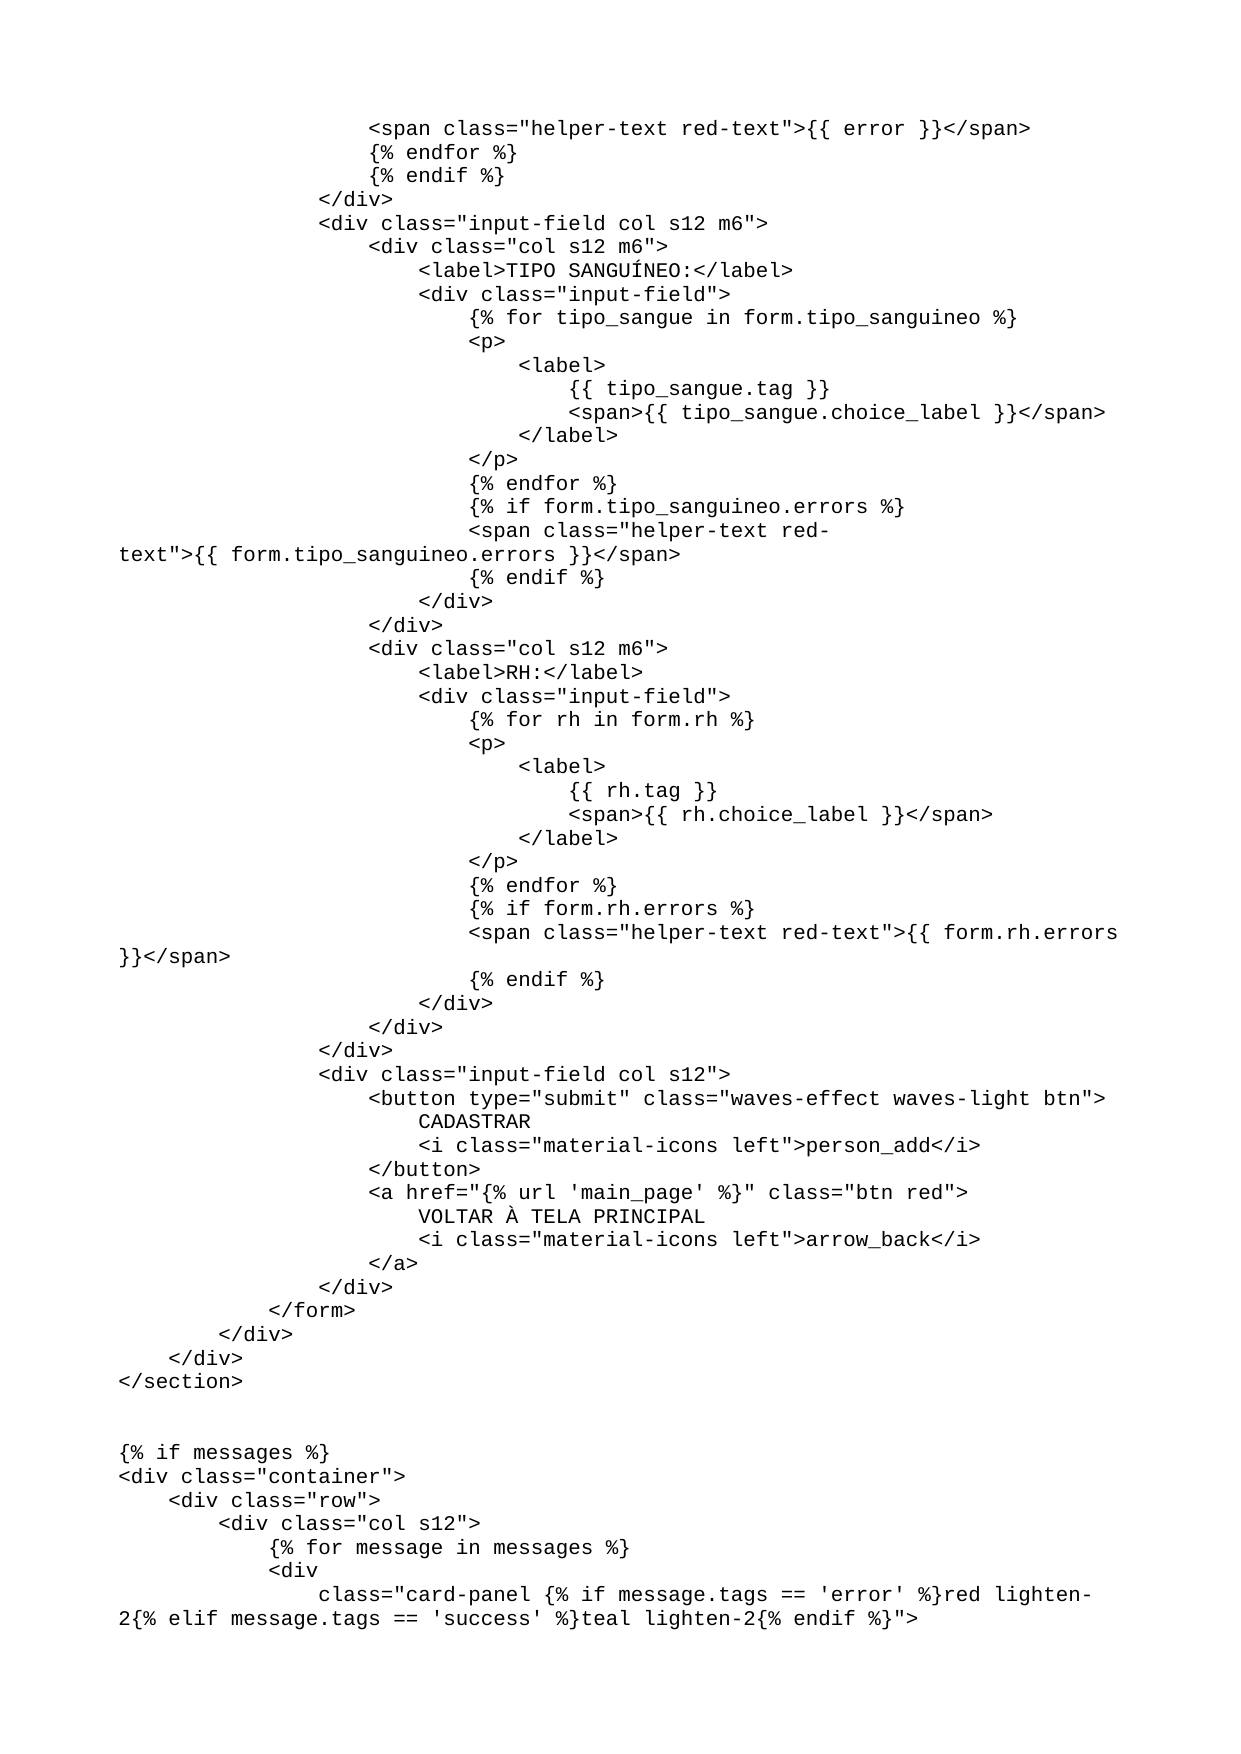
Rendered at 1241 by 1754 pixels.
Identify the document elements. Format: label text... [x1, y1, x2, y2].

text <span>{{ tipo_sangue.choice_label }}</span> [118, 402, 1122, 426]
text </p> [118, 449, 1122, 473]
text <label>TIPO SANGUÍNEO:</label> [118, 260, 1122, 284]
text </div> [118, 1324, 1122, 1348]
text {% if messages %} [118, 1442, 1122, 1466]
text <span>{{ rh.choice_label }}</span> [118, 804, 1122, 827]
text </label> [118, 827, 1122, 851]
text {% endfor %} [118, 473, 1122, 496]
text {% endif %} [118, 165, 1122, 189]
text <div class="container"> [118, 1466, 1122, 1489]
text VOLTAR À TELA PRINCIPAL [118, 1206, 1122, 1229]
text </div> [118, 1040, 1122, 1064]
text </p> [118, 851, 1122, 875]
text {{ rh.tag }} [118, 780, 1122, 804]
text {% endif %} [118, 969, 1122, 993]
text <i class="material-icons left">person_add</i> [118, 1135, 1122, 1158]
text </div> [118, 1277, 1122, 1300]
text <div class="input-field col s12 m6"> [118, 213, 1122, 236]
text CADASTRAR [118, 1111, 1122, 1135]
text <button type="submit" class="waves-effect waves-light btn"> [118, 1088, 1122, 1111]
text </div> [118, 189, 1122, 213]
text </form> [118, 1300, 1122, 1324]
text <span class="helper-text red-text">{{ form.tipo_sanguineo.errors }}</span> [118, 520, 1122, 567]
text </div> [118, 1348, 1122, 1371]
text {% for tipo_sangue in form.tipo_sanguineo %} [118, 307, 1122, 331]
text </div> [118, 615, 1122, 638]
text <div class="input-field"> [118, 284, 1122, 307]
text </div> [118, 1017, 1122, 1040]
text <div class="col s12 m6"> [118, 638, 1122, 662]
text <div class="col s12 m6"> [118, 236, 1122, 260]
text </a> [118, 1253, 1122, 1277]
text <div class="input-field col s12"> [118, 1064, 1122, 1088]
text {% if form.rh.errors %} [118, 898, 1122, 922]
text <p> [118, 733, 1122, 757]
text {% endfor %} [118, 875, 1122, 898]
text <div class="col s12"> [118, 1513, 1122, 1537]
text {{ tipo_sangue.tag }} [118, 378, 1122, 402]
text {% for rh in form.rh %} [118, 709, 1122, 733]
text <a href="{% url 'main_page' %}" class="btn red"> [118, 1182, 1122, 1206]
text <div class="row"> [118, 1489, 1122, 1513]
text </div> [118, 591, 1122, 615]
text </section> [118, 1371, 1122, 1395]
text <i class="material-icons left">arrow_back</i> [118, 1229, 1122, 1253]
text <div [118, 1561, 1122, 1584]
text <label> [118, 354, 1122, 378]
text </div> [118, 993, 1122, 1017]
text <label> [118, 757, 1122, 780]
text <span class="helper-text red-text">{{ error }}</span> [118, 118, 1122, 142]
text <div class="input-field"> [118, 686, 1122, 709]
text class="card-panel {% if message.tags == 'error' %}red lighten-2{% elif message.tags == 'success' %}teal lighten-2{% endif %}"> [118, 1584, 1122, 1631]
text </label> [118, 426, 1122, 449]
text {% endif %} [118, 567, 1122, 591]
text <p> [118, 331, 1122, 354]
text <span class="helper-text red-text">{{ form.rh.errors }}</span> [118, 922, 1122, 969]
text </button> [118, 1158, 1122, 1182]
text <label>RH:</label> [118, 662, 1122, 686]
text {% for message in messages %} [118, 1537, 1122, 1561]
text {% endfor %} [118, 142, 1122, 165]
text {% if form.tipo_sanguineo.errors %} [118, 496, 1122, 520]
